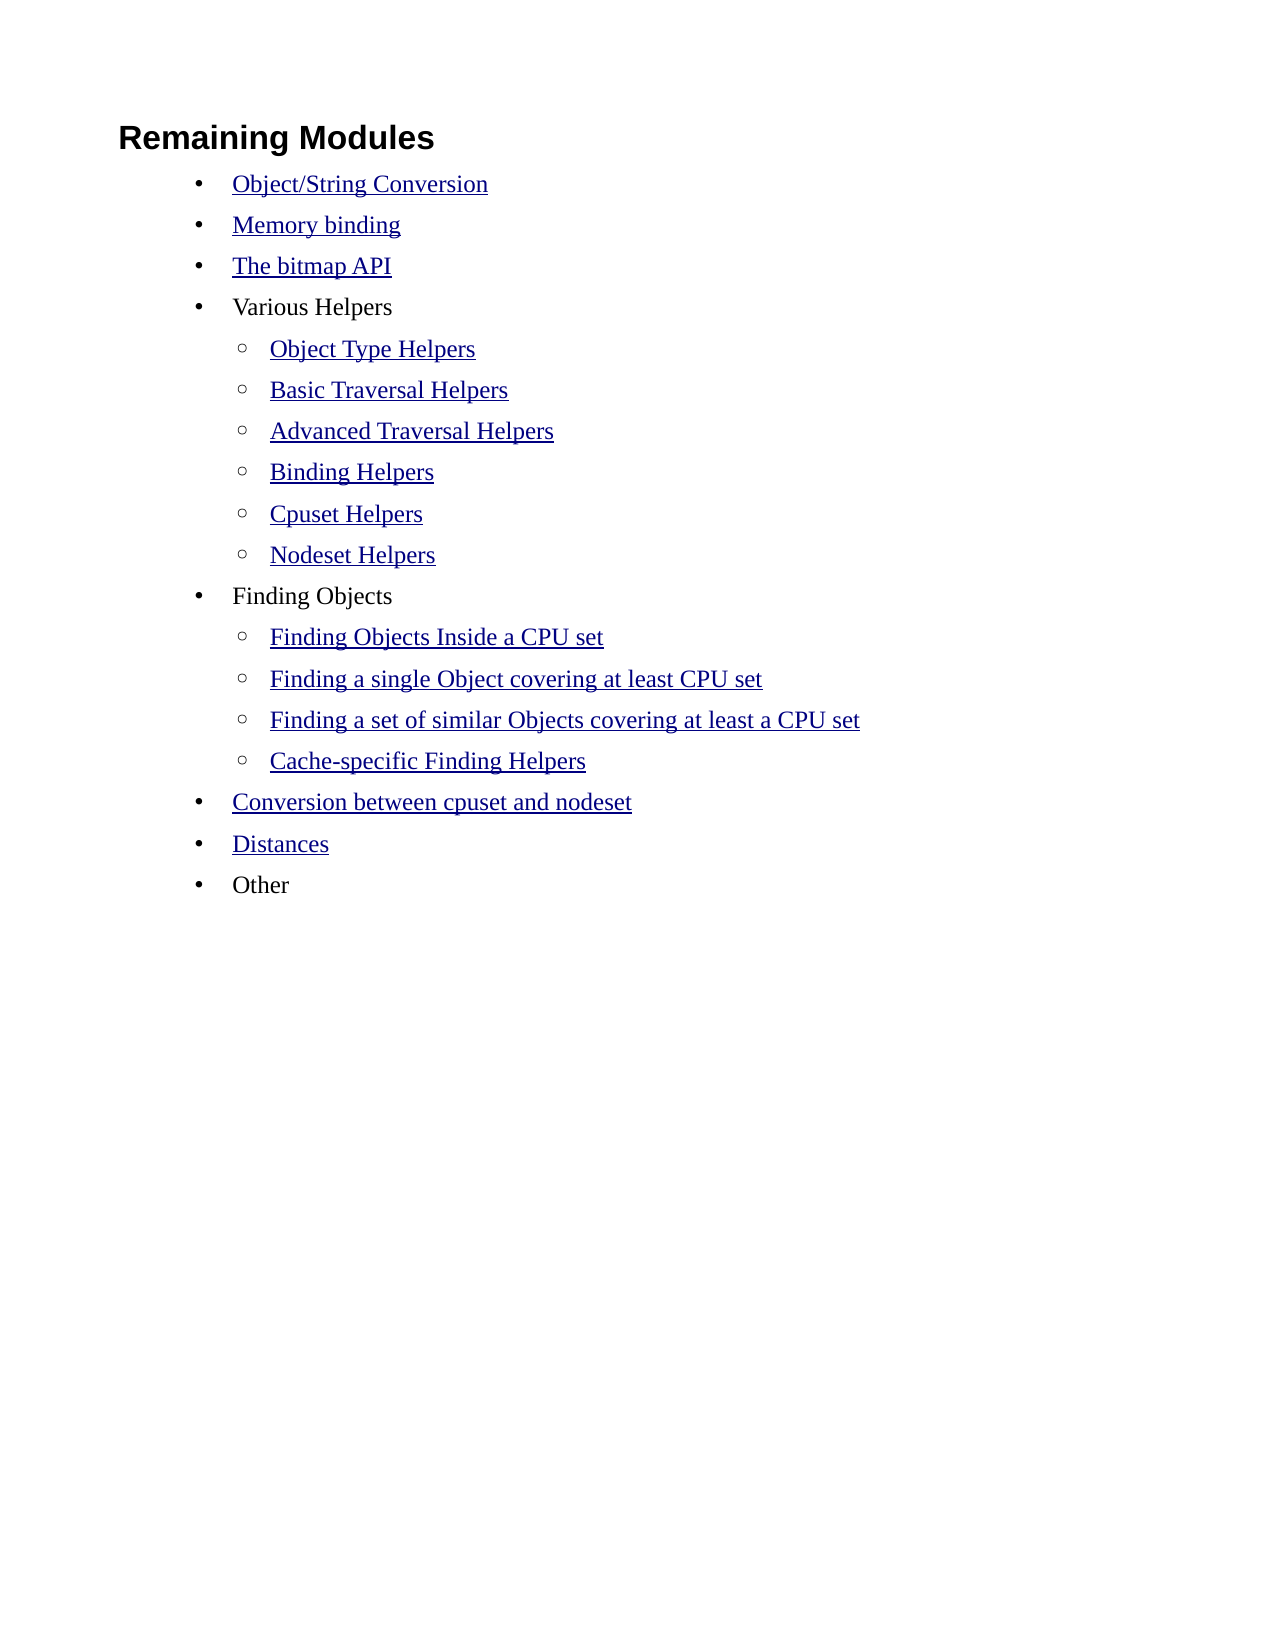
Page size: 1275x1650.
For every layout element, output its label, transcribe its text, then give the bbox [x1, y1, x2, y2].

list Basic Traversal Helpers [232, 375, 1157, 404]
list Object/String Conversion [194, 169, 1157, 197]
list Finding Objects [194, 581, 1157, 610]
list Memory binding [194, 210, 1157, 239]
list Finding Objects Inside a CPU set [232, 622, 1157, 651]
subtitle Remaining Modules [118, 118, 1157, 157]
list Cpuset Helpers [232, 499, 1157, 527]
list Finding a set of similar Objects covering at least a CPU set [232, 705, 1157, 734]
list Various Helpers [194, 292, 1157, 321]
list Conversion between cpuset and nodeset [194, 787, 1157, 816]
list Distances [194, 829, 1157, 857]
list Finding a single Object covering at least CPU set [232, 664, 1157, 692]
list Nodeset Helpers [232, 540, 1157, 569]
list Binding Helpers [232, 457, 1157, 486]
list The bitmap API [194, 251, 1157, 280]
list Advanced Traversal Helpers [232, 416, 1157, 445]
list Object Type Helpers [232, 334, 1157, 362]
list Cache-specific Finding Helpers [232, 746, 1157, 775]
list Other [194, 870, 1157, 899]
